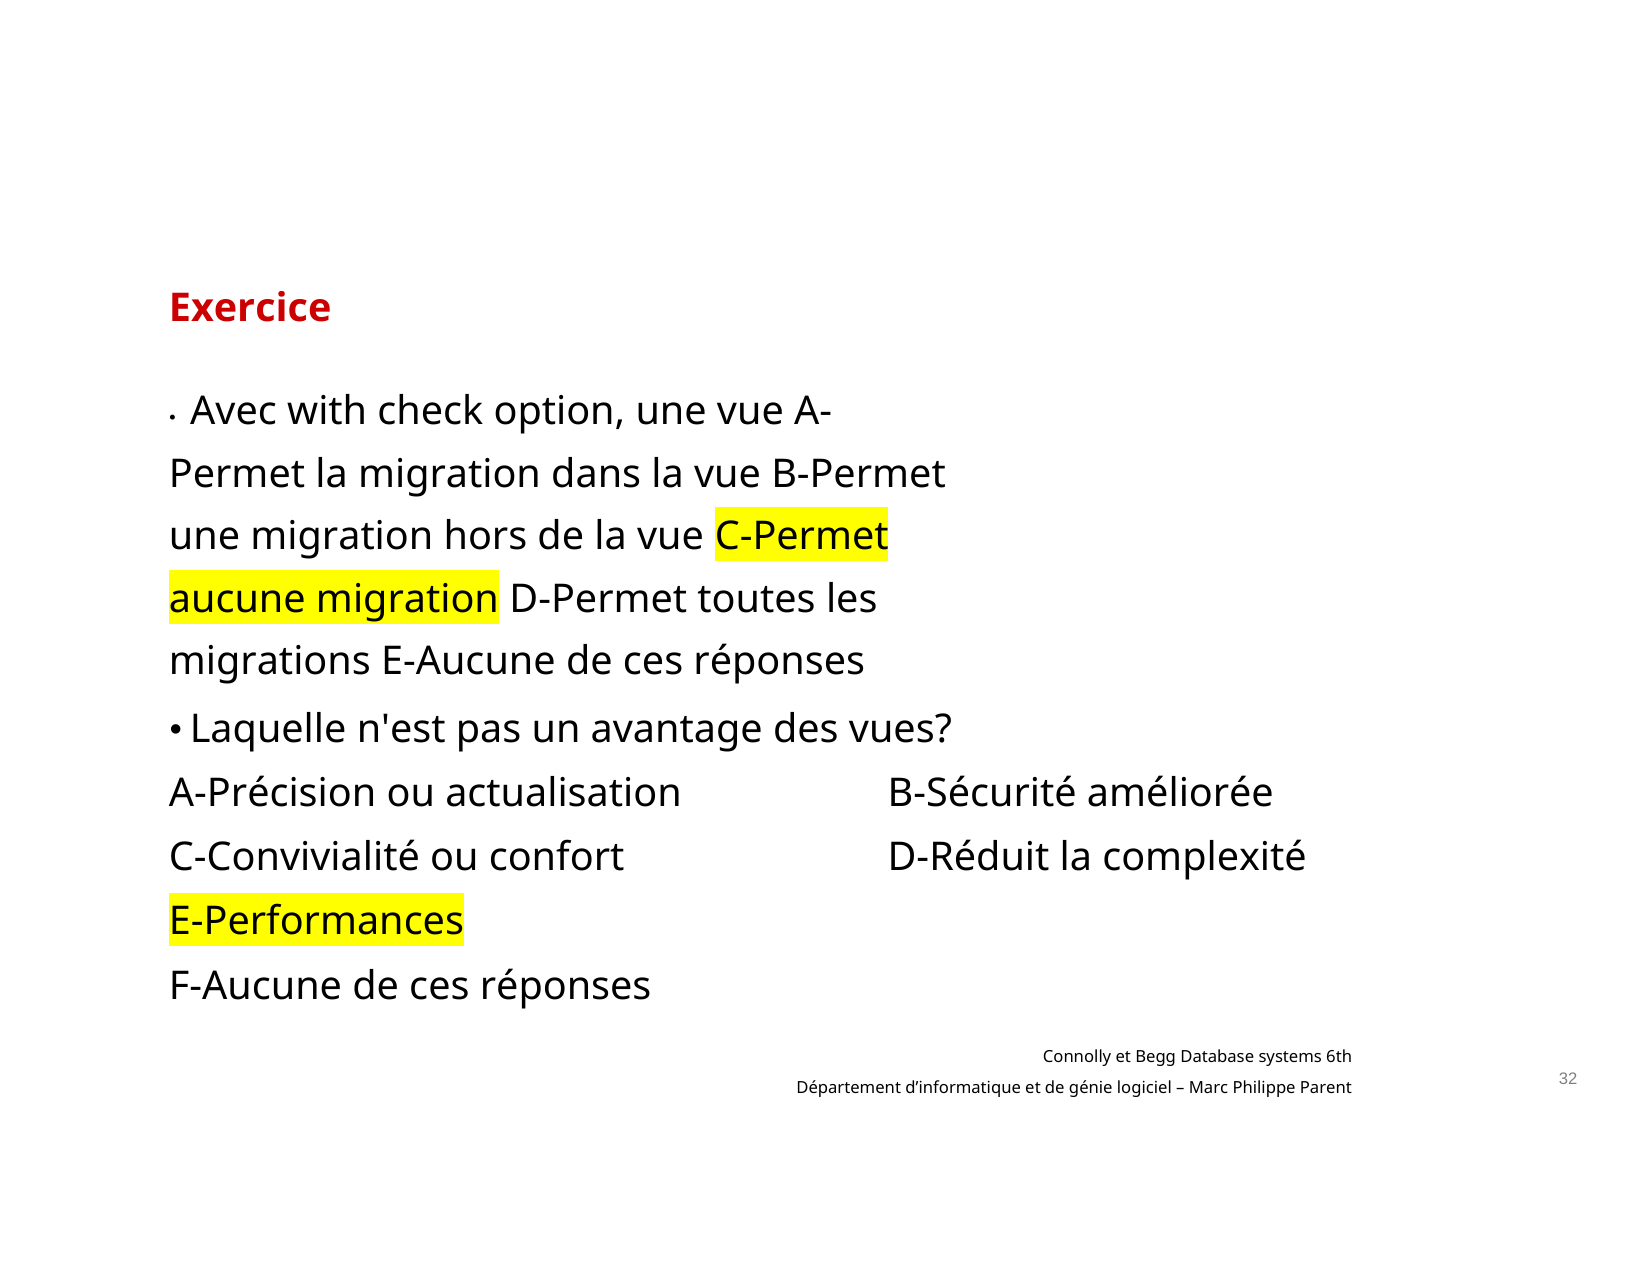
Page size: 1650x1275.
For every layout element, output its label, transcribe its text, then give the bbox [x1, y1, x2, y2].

text E-Performances [169, 892, 1577, 946]
list Avec with check option, une vue A-Permet la migration dans la vue B-Permet une migration hors de la vue C-Permet aucune migration D-Permet toutes les migrations E-Aucune de ces réponses [168, 382, 954, 686]
table_header 32 [1450, 1045, 1577, 1088]
table_cell [1450, 1088, 1577, 1099]
list Laquelle n'est pas un avantage des vues? [168, 700, 1577, 754]
text F-Aucune de ces réponses [169, 957, 1577, 1011]
text C-Convivialité ou confort D-Réduit la complexité [169, 828, 1577, 882]
text Exercice [169, 279, 1577, 333]
table_header Connolly et Begg Database systems 6th [748, 1045, 1450, 1067]
text A-Précision ou actualisation B-Sécurité améliorée [169, 764, 1577, 818]
table_cell Département d’informatique et de génie logiciel – Marc Philippe Parent [748, 1068, 1450, 1099]
